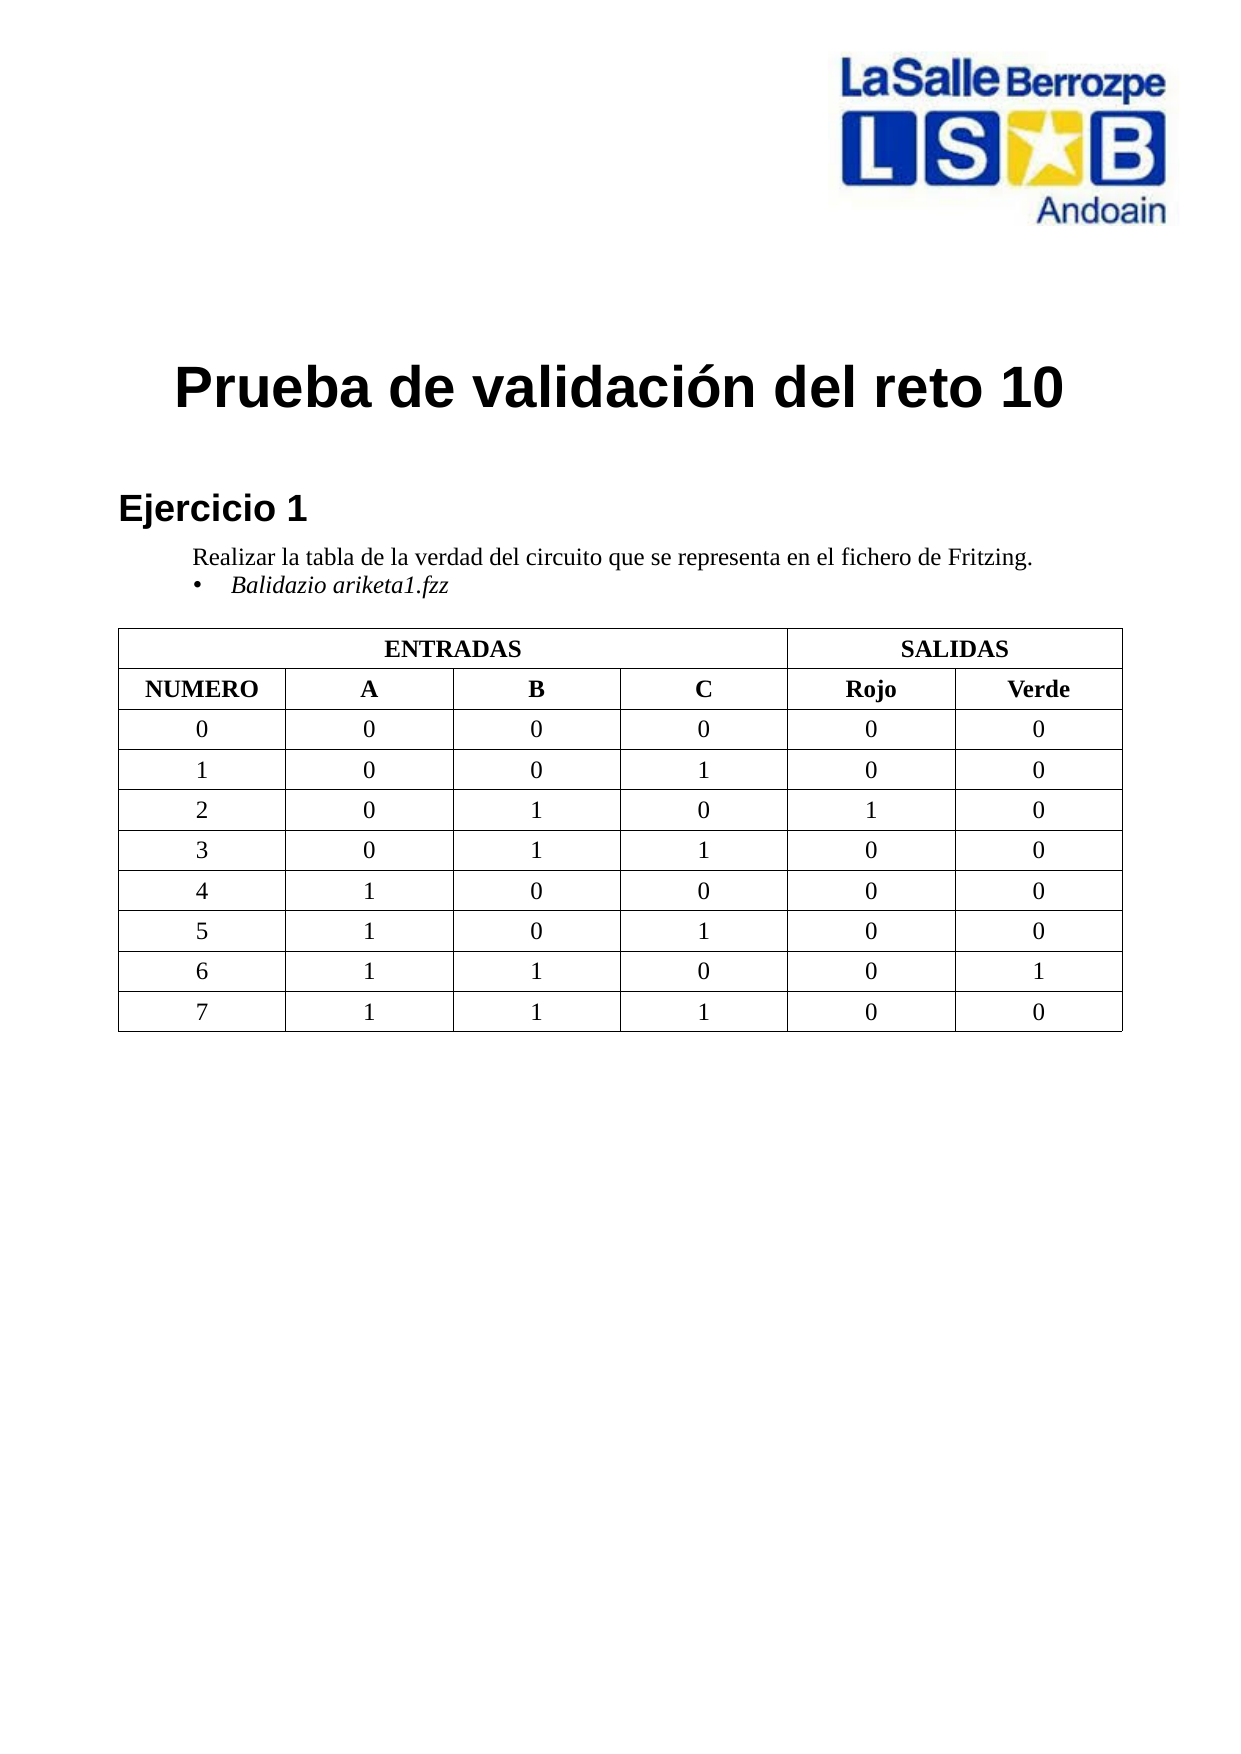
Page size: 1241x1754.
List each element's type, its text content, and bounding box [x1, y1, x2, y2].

table_cell 1 [454, 992, 620, 1031]
table_cell 0 [454, 750, 620, 789]
table_cell 0 [454, 911, 620, 951]
list Balidazio ariketa1.fzz [193, 571, 1122, 599]
table_cell 0 [788, 911, 955, 951]
table_cell 1 [286, 952, 453, 991]
table_cell 3 [119, 831, 285, 870]
table_cell Verde [956, 669, 1122, 709]
table_cell 1 [621, 831, 787, 870]
table_cell 1 [286, 992, 453, 1031]
table_header SALIDAS [788, 629, 1122, 668]
table_cell 1 [119, 750, 285, 789]
table_header ENTRADAS [119, 629, 787, 668]
table_cell 0 [621, 952, 787, 991]
table_cell 0 [286, 750, 453, 789]
table_cell 0 [788, 952, 955, 991]
table_cell 1 [286, 911, 453, 951]
table_cell 0 [119, 710, 285, 749]
table_cell 0 [788, 710, 955, 749]
table_cell NUMERO [119, 669, 285, 709]
table_cell B [454, 669, 620, 709]
table_cell 1 [956, 952, 1122, 991]
table_cell 0 [956, 831, 1122, 870]
table_cell 1 [621, 750, 787, 789]
table_cell 0 [956, 911, 1122, 951]
table_cell 4 [119, 871, 285, 910]
table_cell 0 [454, 871, 620, 910]
table_cell C [621, 669, 787, 709]
table_cell 7 [119, 992, 285, 1031]
table_cell 6 [119, 952, 285, 991]
table_cell 0 [454, 710, 620, 749]
table_cell 0 [286, 831, 453, 870]
table_cell 0 [956, 710, 1122, 749]
table_cell 0 [621, 710, 787, 749]
table_cell 1 [454, 952, 620, 991]
subtitle Ejercicio 1 [118, 486, 1122, 529]
table_cell 0 [956, 992, 1122, 1031]
table_cell 0 [621, 871, 787, 910]
table_cell 0 [956, 750, 1122, 789]
table_cell 1 [454, 790, 620, 829]
picture [827, 49, 1180, 226]
table_cell Rojo [788, 669, 955, 709]
table_cell 1 [621, 992, 787, 1031]
table_cell 1 [454, 831, 620, 870]
table_cell 0 [788, 831, 955, 870]
title Prueba de validación del reto 10 [118, 352, 1122, 419]
table_cell 1 [621, 911, 787, 951]
table_cell 0 [788, 871, 955, 910]
table_cell 0 [286, 710, 453, 749]
table_cell 0 [788, 992, 955, 1031]
text Realizar la tabla de la verdad del circuito que se representa en el fichero de Fritzing. [118, 542, 1122, 571]
table_cell 1 [286, 871, 453, 910]
table_cell 0 [286, 790, 453, 829]
table_cell 5 [119, 911, 285, 951]
table_cell A [286, 669, 453, 709]
table_cell 1 [788, 790, 955, 829]
table_cell 0 [956, 871, 1122, 910]
table_cell 0 [621, 790, 787, 829]
table_cell 0 [956, 790, 1122, 829]
table_cell 0 [788, 750, 955, 789]
table_cell 2 [119, 790, 285, 829]
